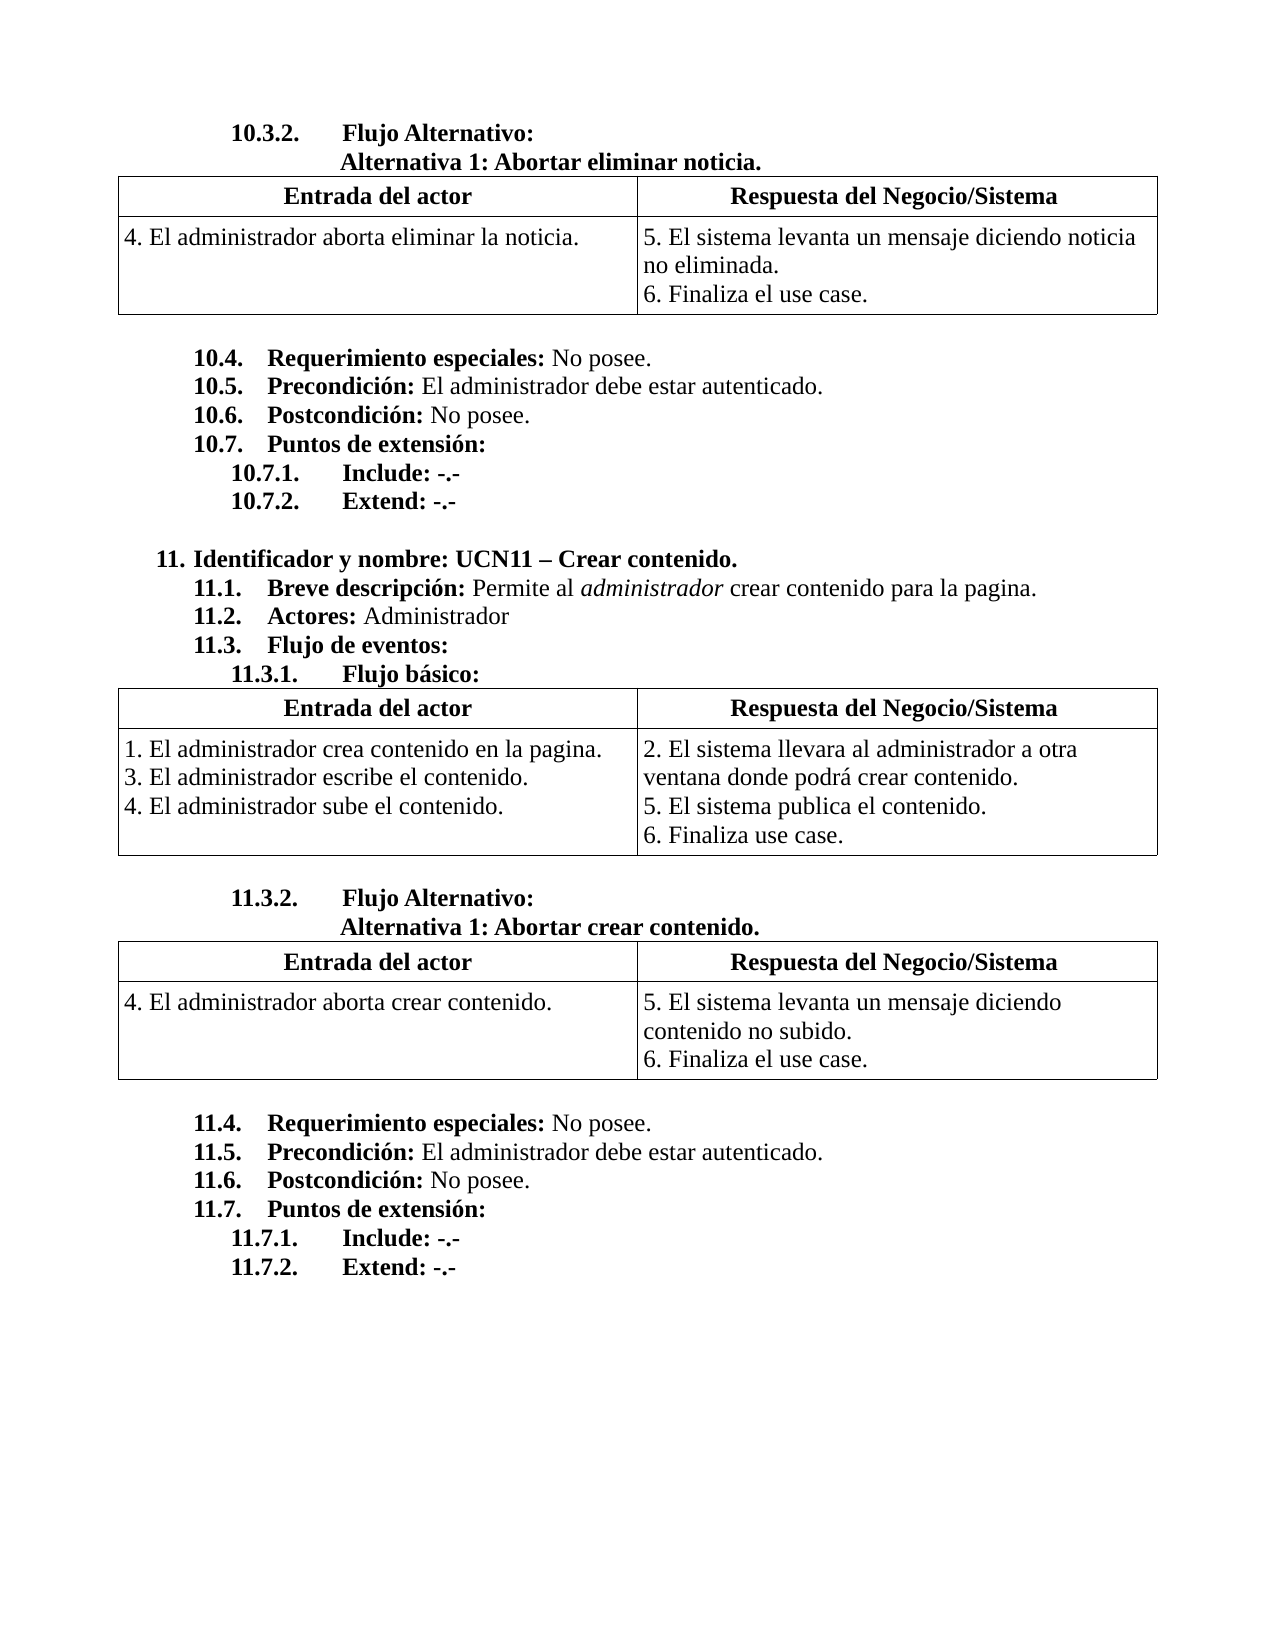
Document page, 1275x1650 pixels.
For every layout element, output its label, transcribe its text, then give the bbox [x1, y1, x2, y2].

table_header Respuesta del Negocio/Sistema [638, 689, 1157, 728]
table_cell 4. El administrador aborta eliminar la noticia. [119, 217, 637, 314]
table_cell 1. El administrador crea contenido en la pagina. 3. El administrador escribe el contenido. 4. El administrador sube el contenido. [119, 729, 637, 854]
list Flujo Alternativo: [231, 883, 1157, 912]
list Precondición: El administrador debe estar autenticado. [193, 371, 1157, 400]
text Alternativa 1: Abortar crear contenido. [118, 912, 1157, 941]
list Flujo de eventos: [193, 630, 1157, 659]
table_header Entrada del actor [119, 689, 637, 728]
list Actores: Administrador [193, 601, 1157, 630]
list Puntos de extensión: [193, 429, 1157, 458]
list Postcondición: No posee. [193, 400, 1157, 429]
list Puntos de extensión: [193, 1194, 1157, 1223]
list Precondición: El administrador debe estar autenticado. [193, 1137, 1157, 1165]
list Extend: -.- [231, 1252, 1157, 1280]
table_header Entrada del actor [119, 942, 637, 981]
list Include: -.- [231, 458, 1157, 486]
text Alternativa 1: Abortar eliminar noticia. [118, 147, 1157, 176]
table_header Entrada del actor [119, 177, 637, 216]
list Flujo Alternativo: [231, 118, 1157, 147]
list Requerimiento especiales: No posee. [193, 1108, 1157, 1137]
list Extend: -.- [231, 486, 1157, 515]
list Flujo básico: [231, 659, 1157, 688]
table_cell 5. El sistema levanta un mensaje diciendo contenido no subido. 6. Finaliza el use case. [638, 982, 1157, 1079]
list Breve descripción: Permite al administrador crear contenido para la pagina. [193, 573, 1157, 601]
table_cell 5. El sistema levanta un mensaje diciendo noticia no eliminada. 6. Finaliza el use case. [638, 217, 1157, 314]
list Requerimiento especiales: No posee. [193, 343, 1157, 371]
list Postcondición: No posee. [193, 1165, 1157, 1194]
table_header Respuesta del Negocio/Sistema [638, 942, 1157, 981]
list Include: -.- [231, 1223, 1157, 1252]
table_cell 4. El administrador aborta crear contenido. [119, 982, 637, 1079]
list Identificador y nombre: UCN11 – Crear contenido. [156, 544, 1157, 573]
table_cell 2. El sistema llevara al administrador a otra ventana donde podrá crear contenido. 5. El sistema publica el contenido. 6. Finaliza use case. [638, 729, 1157, 854]
table_header Respuesta del Negocio/Sistema [638, 177, 1157, 216]
